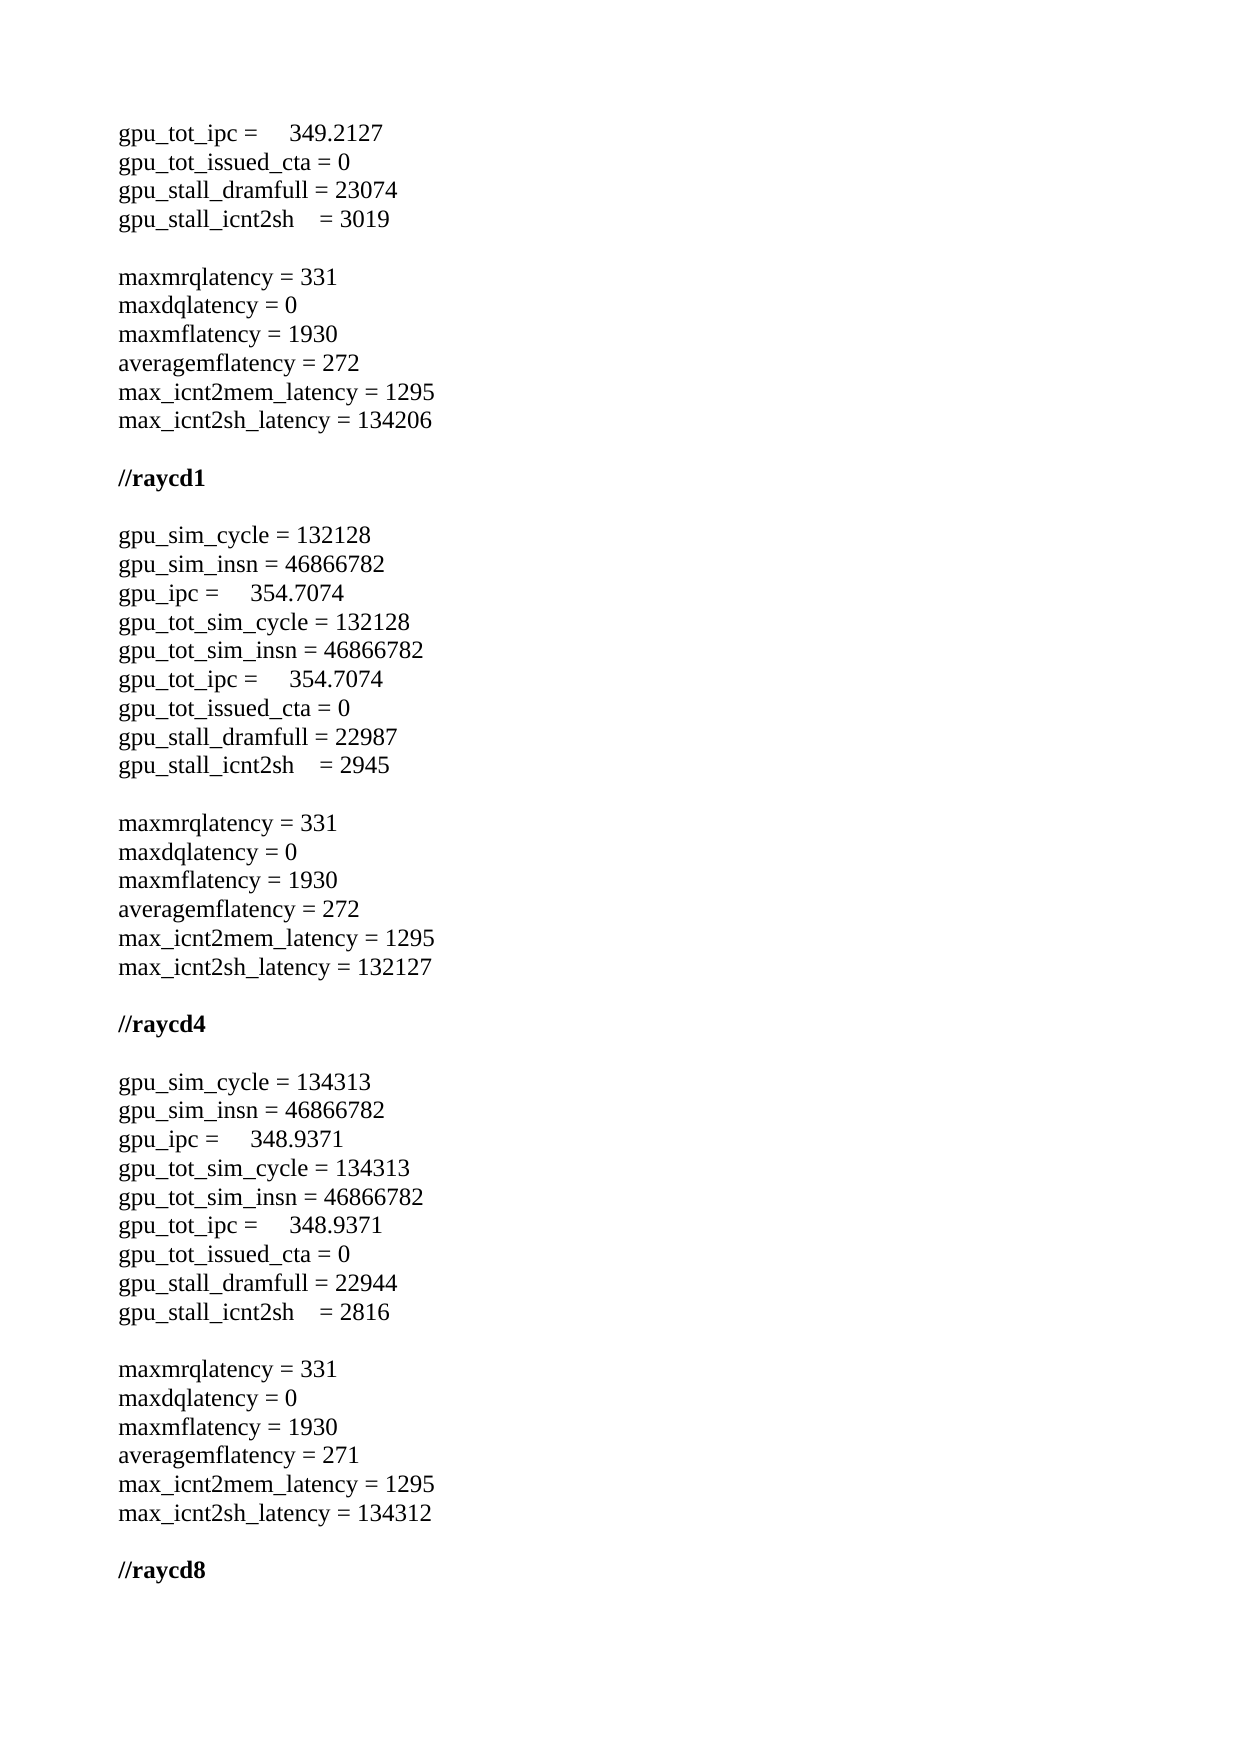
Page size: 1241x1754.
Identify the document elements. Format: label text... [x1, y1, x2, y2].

text max_icnt2mem_latency = 1295 [118, 1469, 1122, 1498]
text gpu_tot_ipc = 349.2127 [118, 118, 1122, 147]
text gpu_tot_issued_cta = 0 [118, 1239, 1122, 1268]
text gpu_ipc = 348.9371 [118, 1124, 1122, 1153]
text max_icnt2sh_latency = 134206 [118, 406, 1122, 434]
text gpu_tot_issued_cta = 0 [118, 693, 1122, 722]
text maxdqlatency = 0 [118, 291, 1122, 319]
text //raycd1 [118, 463, 1122, 492]
text //raycd4 [118, 1009, 1122, 1038]
text maxdqlatency = 0 [118, 1383, 1122, 1412]
text gpu_sim_cycle = 132128 [118, 521, 1122, 549]
text gpu_ipc = 354.7074 [118, 578, 1122, 607]
text gpu_sim_insn = 46866782 [118, 1096, 1122, 1124]
text maxmrqlatency = 331 [118, 262, 1122, 291]
text gpu_stall_dramfull = 23074 [118, 176, 1122, 204]
text maxmrqlatency = 331 [118, 808, 1122, 837]
text max_icnt2sh_latency = 132127 [118, 952, 1122, 981]
text gpu_tot_ipc = 348.9371 [118, 1211, 1122, 1239]
text gpu_stall_dramfull = 22987 [118, 722, 1122, 751]
text gpu_tot_sim_cycle = 134313 [118, 1153, 1122, 1182]
text //raycd8 [118, 1556, 1122, 1584]
text gpu_tot_sim_cycle = 132128 [118, 607, 1122, 636]
text averagemflatency = 272 [118, 348, 1122, 377]
text gpu_tot_sim_insn = 46866782 [118, 1182, 1122, 1211]
text max_icnt2mem_latency = 1295 [118, 923, 1122, 952]
text maxmflatency = 1930 [118, 1412, 1122, 1441]
text max_icnt2sh_latency = 134312 [118, 1498, 1122, 1527]
text gpu_tot_ipc = 354.7074 [118, 664, 1122, 693]
text gpu_stall_dramfull = 22944 [118, 1268, 1122, 1297]
text gpu_tot_sim_insn = 46866782 [118, 636, 1122, 664]
text averagemflatency = 271 [118, 1441, 1122, 1469]
text gpu_stall_icnt2sh = 3019 [118, 204, 1122, 233]
text gpu_tot_issued_cta = 0 [118, 147, 1122, 176]
text gpu_stall_icnt2sh = 2945 [118, 751, 1122, 779]
text averagemflatency = 272 [118, 894, 1122, 923]
text maxdqlatency = 0 [118, 837, 1122, 866]
text gpu_stall_icnt2sh = 2816 [118, 1297, 1122, 1326]
text max_icnt2mem_latency = 1295 [118, 377, 1122, 406]
text maxmflatency = 1930 [118, 319, 1122, 348]
text gpu_sim_cycle = 134313 [118, 1067, 1122, 1096]
text maxmflatency = 1930 [118, 866, 1122, 894]
text maxmrqlatency = 331 [118, 1354, 1122, 1383]
text gpu_sim_insn = 46866782 [118, 549, 1122, 578]
